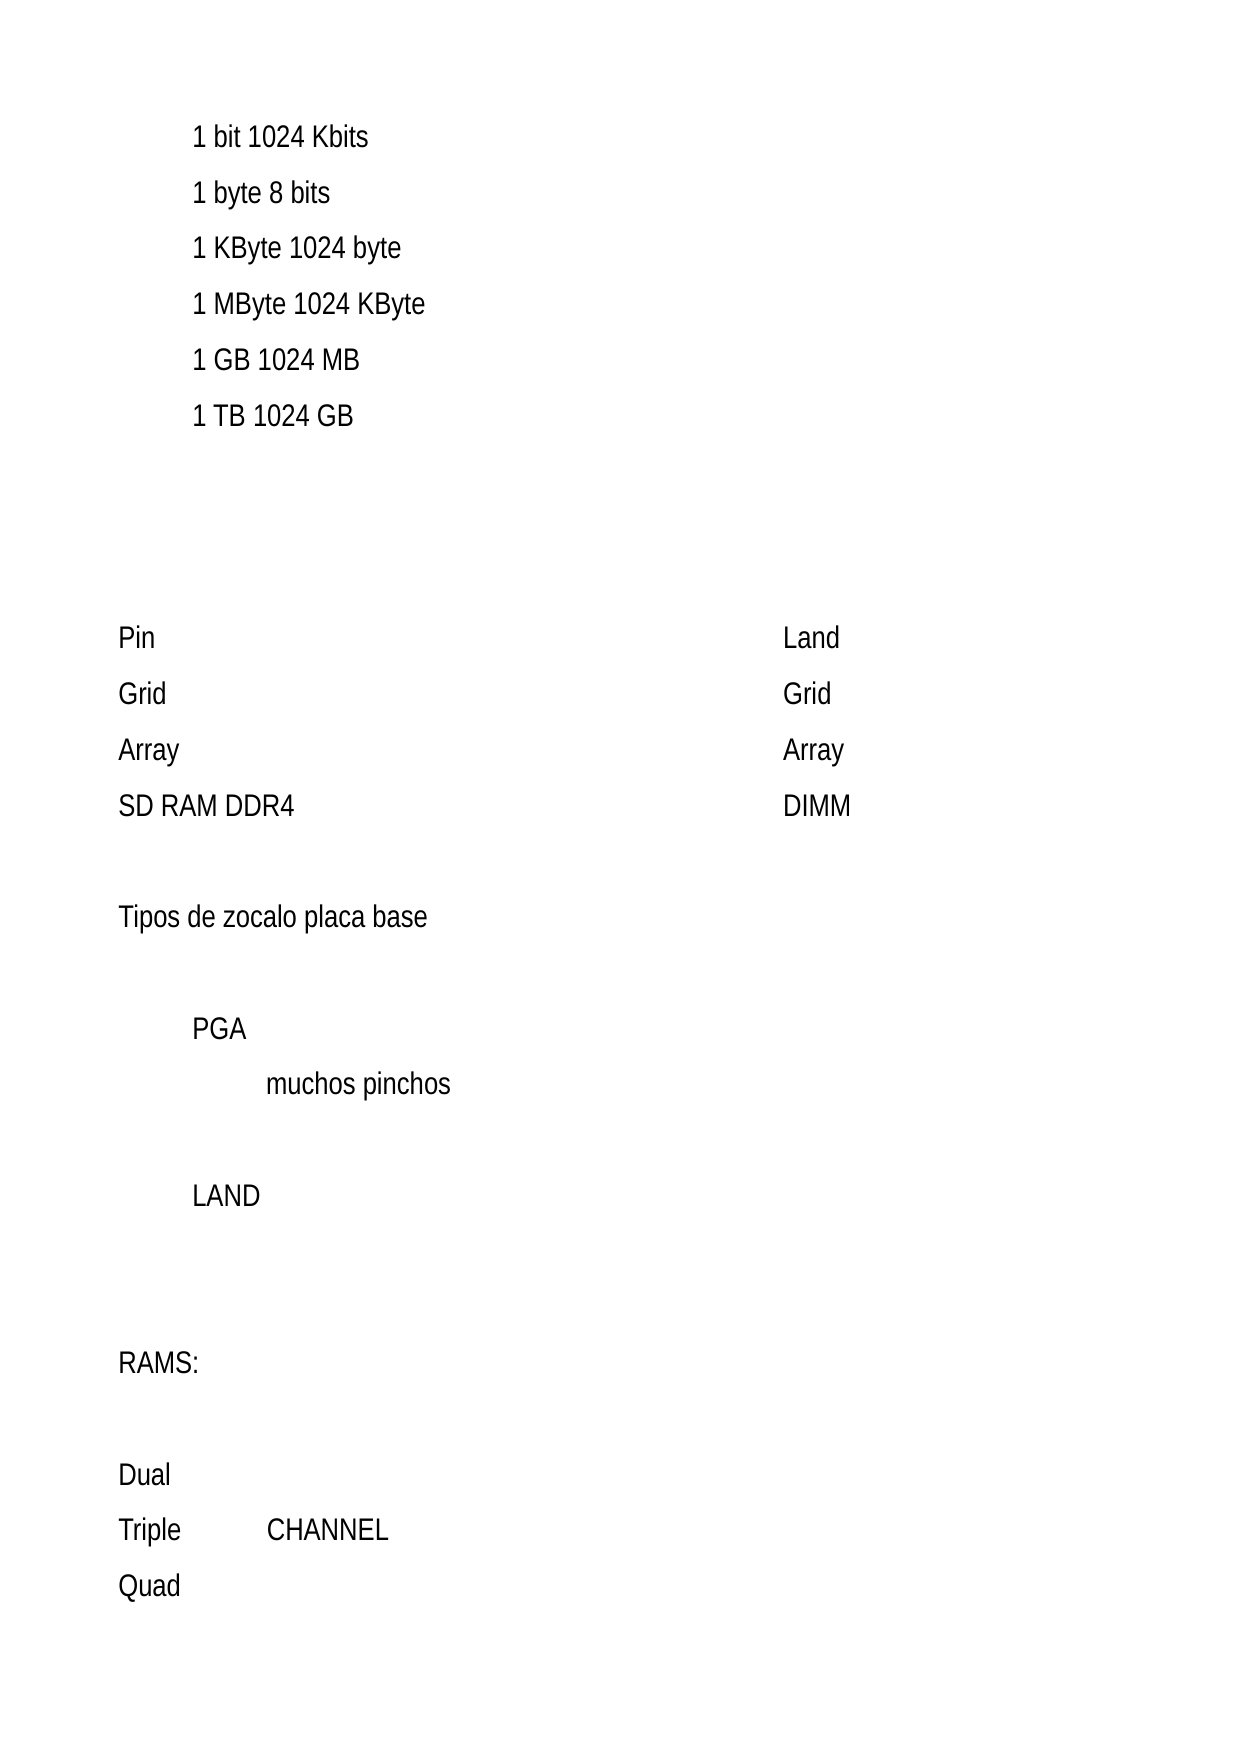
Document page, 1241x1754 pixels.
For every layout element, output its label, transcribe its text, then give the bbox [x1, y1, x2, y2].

text PGA [118, 1010, 1122, 1046]
text 1 bit 1024 Kbits [118, 118, 1122, 154]
text 1 KByte 1024 byte [118, 229, 1122, 265]
text muchos pinchos [118, 1066, 1122, 1101]
text SD RAM DDR4 DIMM [118, 787, 1122, 823]
text Quad [118, 1567, 1122, 1603]
text Pin Land [118, 620, 1122, 656]
text 1 MByte 1024 KByte [118, 285, 1122, 321]
text 1 TB 1024 GB [118, 397, 1122, 433]
text LAND [118, 1177, 1122, 1213]
text Triple CHANNEL [118, 1511, 1122, 1547]
text 1 byte 8 bits [118, 174, 1122, 210]
text Grid Grid [118, 675, 1122, 711]
text 1 GB 1024 MB [118, 341, 1122, 377]
text Tipos de zocalo placa base [118, 898, 1122, 934]
text Array Array [118, 731, 1122, 767]
text Dual [118, 1456, 1122, 1491]
text RAMS: [118, 1344, 1122, 1380]
